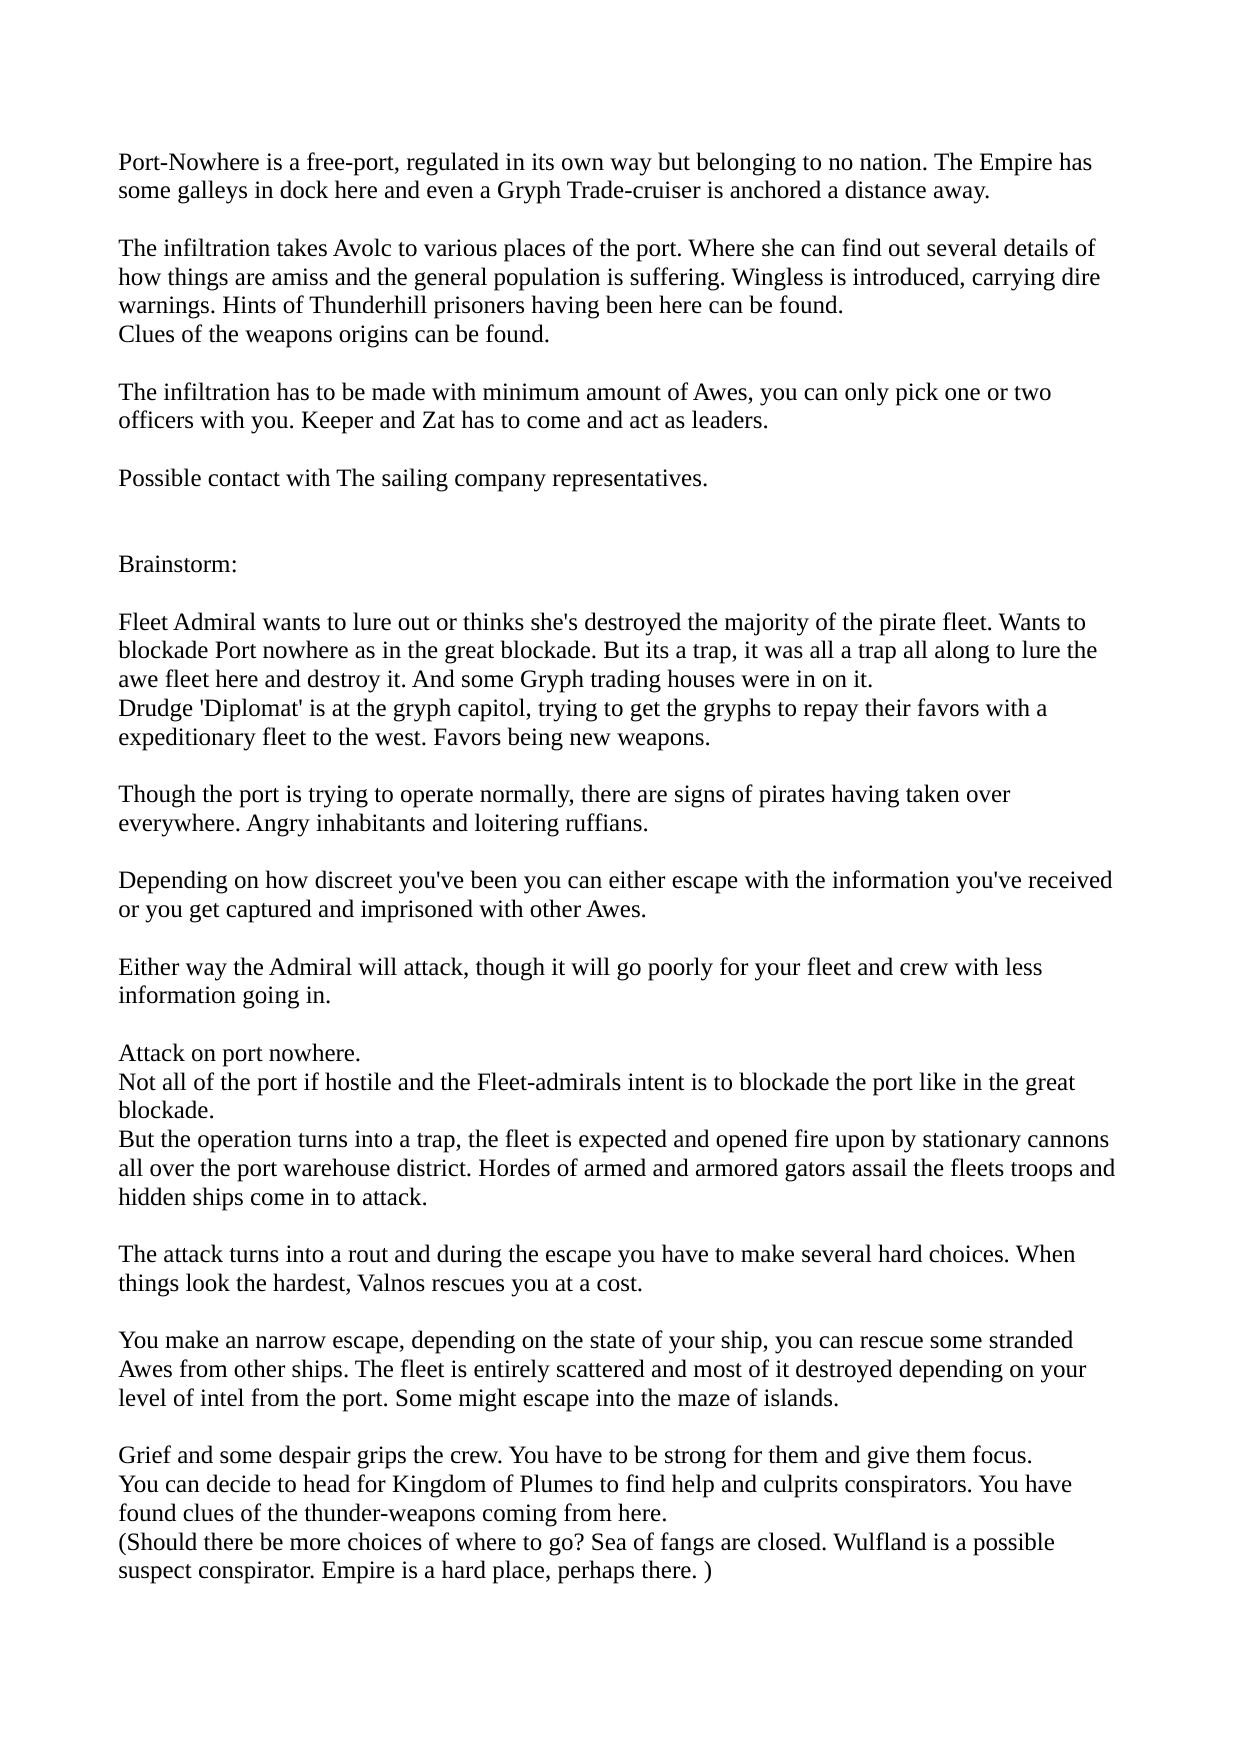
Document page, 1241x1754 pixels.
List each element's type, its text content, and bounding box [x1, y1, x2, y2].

text Depending on how discreet you've been you can either escape with the information you've received or you get captured and imprisoned with other Awes. [118, 866, 1122, 923]
text Possible contact with The sailing company representatives. [118, 463, 1122, 492]
text Grief and some despair grips the crew. You have to be strong for them and give them focus. [118, 1441, 1122, 1469]
text Brainstorm: [118, 549, 1122, 578]
text Though the port is trying to operate normally, there are signs of pirates having taken over everywhere. Angry inhabitants and loitering ruffians. [118, 779, 1122, 837]
text Clues of the weapons origins can be found. [118, 319, 1122, 348]
text But the operation turns into a trap, the fleet is expected and opened fire upon by stationary cannons all over the port warehouse district. Hordes of armed and armored gators assail the fleets troops and hidden ships come in to attack. [118, 1124, 1122, 1211]
text Fleet Admiral wants to lure out or thinks she's destroyed the majority of the pirate fleet. Wants to blockade Port nowhere as in the great blockade. But its a trap, it was all a trap all along to lure the awe fleet here and destroy it. And some Gryph trading houses were in on it. [118, 607, 1122, 693]
text Drudge 'Diplomat' is at the gryph capitol, trying to get the gryphs to repay their favors with a expeditionary fleet to the west. Favors being new weapons. [118, 693, 1122, 751]
text The attack turns into a rout and during the escape you have to make several hard choices. When things look the hardest, Valnos rescues you at a cost. [118, 1239, 1122, 1297]
text The infiltration has to be made with minimum amount of Awes, you can only pick one or two officers with you. Keeper and Zat has to come and act as leaders. [118, 377, 1122, 434]
text The infiltration takes Avolc to various places of the port. Where she can find out several details of how things are amiss and the general population is suffering. Wingless is introduced, carrying dire warnings. Hints of Thunderhill prisoners having been here can be found. [118, 233, 1122, 319]
text (Should there be more choices of where to go? Sea of fangs are closed. Wulfland is a possible suspect conspirator. Empire is a hard place, perhaps there. ) [118, 1527, 1122, 1584]
text Either way the Admiral will attack, though it will go poorly for your fleet and crew with less information going in. [118, 952, 1122, 1009]
text You can decide to head for Kingdom of Plumes to find help and culprits conspirators. You have found clues of the thunder-weapons coming from here. [118, 1469, 1122, 1527]
text You make an narrow escape, depending on the state of your ship, you can rescue some stranded Awes from other ships. The fleet is entirely scattered and most of it destroyed depending on your level of intel from the port. Some might escape into the maze of islands. [118, 1326, 1122, 1412]
text Port-Nowhere is a free-port, regulated in its own way but belonging to no nation. The Empire has some galleys in dock here and even a Gryph Trade-cruiser is anchored a distance away. [118, 147, 1122, 204]
text Not all of the port if hostile and the Fleet-admirals intent is to blockade the port like in the great blockade. [118, 1067, 1122, 1124]
text Attack on port nowhere. [118, 1038, 1122, 1067]
